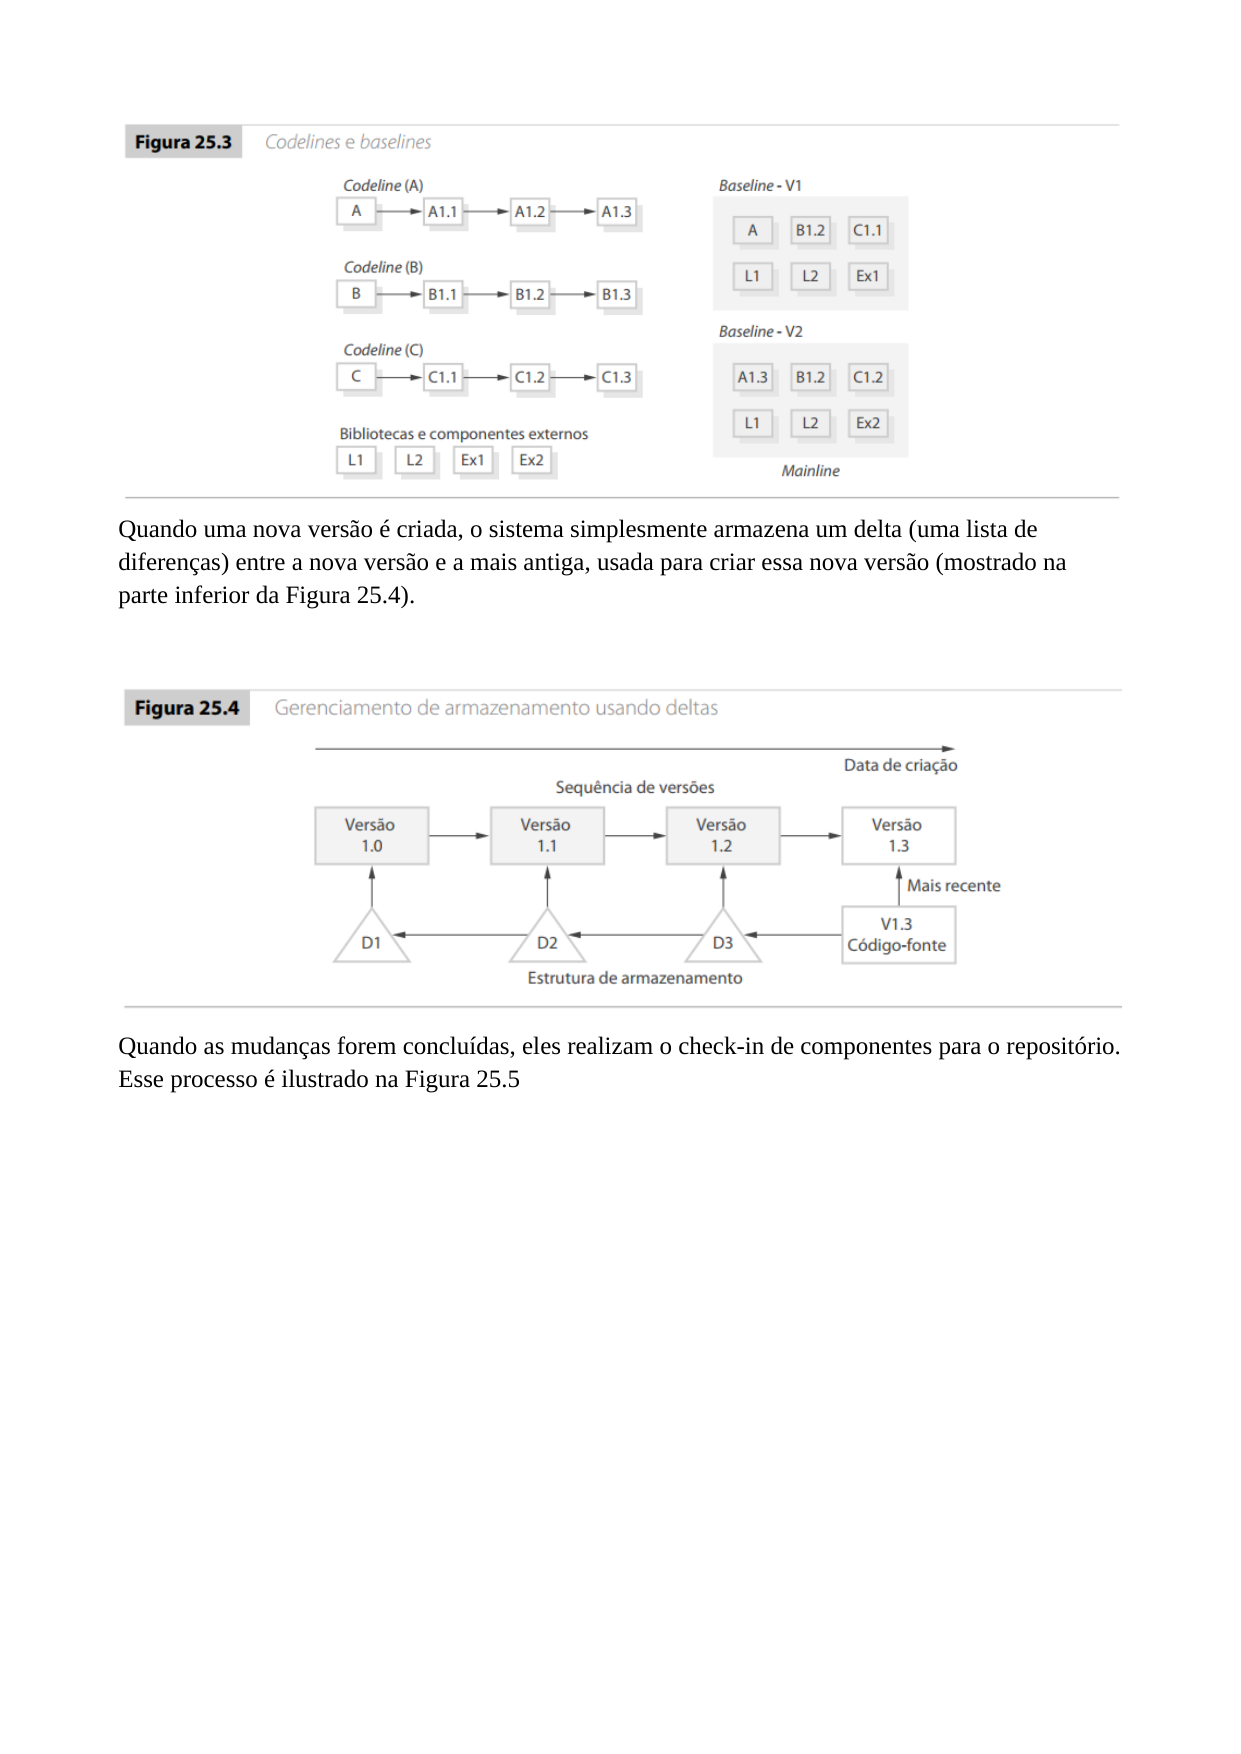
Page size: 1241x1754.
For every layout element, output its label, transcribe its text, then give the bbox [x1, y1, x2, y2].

picture [118, 118, 1123, 510]
text Quando uma nova versão é criada, o sistema simplesmente armazena um delta (uma lista de diferenças) entre a nova versão e a mais antiga, usada para criar essa nova versão (mostrado na parte inferior da Figura 25.4). [118, 510, 1122, 609]
text Quando as mudanças forem concluídas, eles realizam o check-in de componentes para o repositório. Esse processo é ilustrado na Figura 25.5 [118, 1027, 1122, 1093]
picture [118, 675, 1123, 1027]
